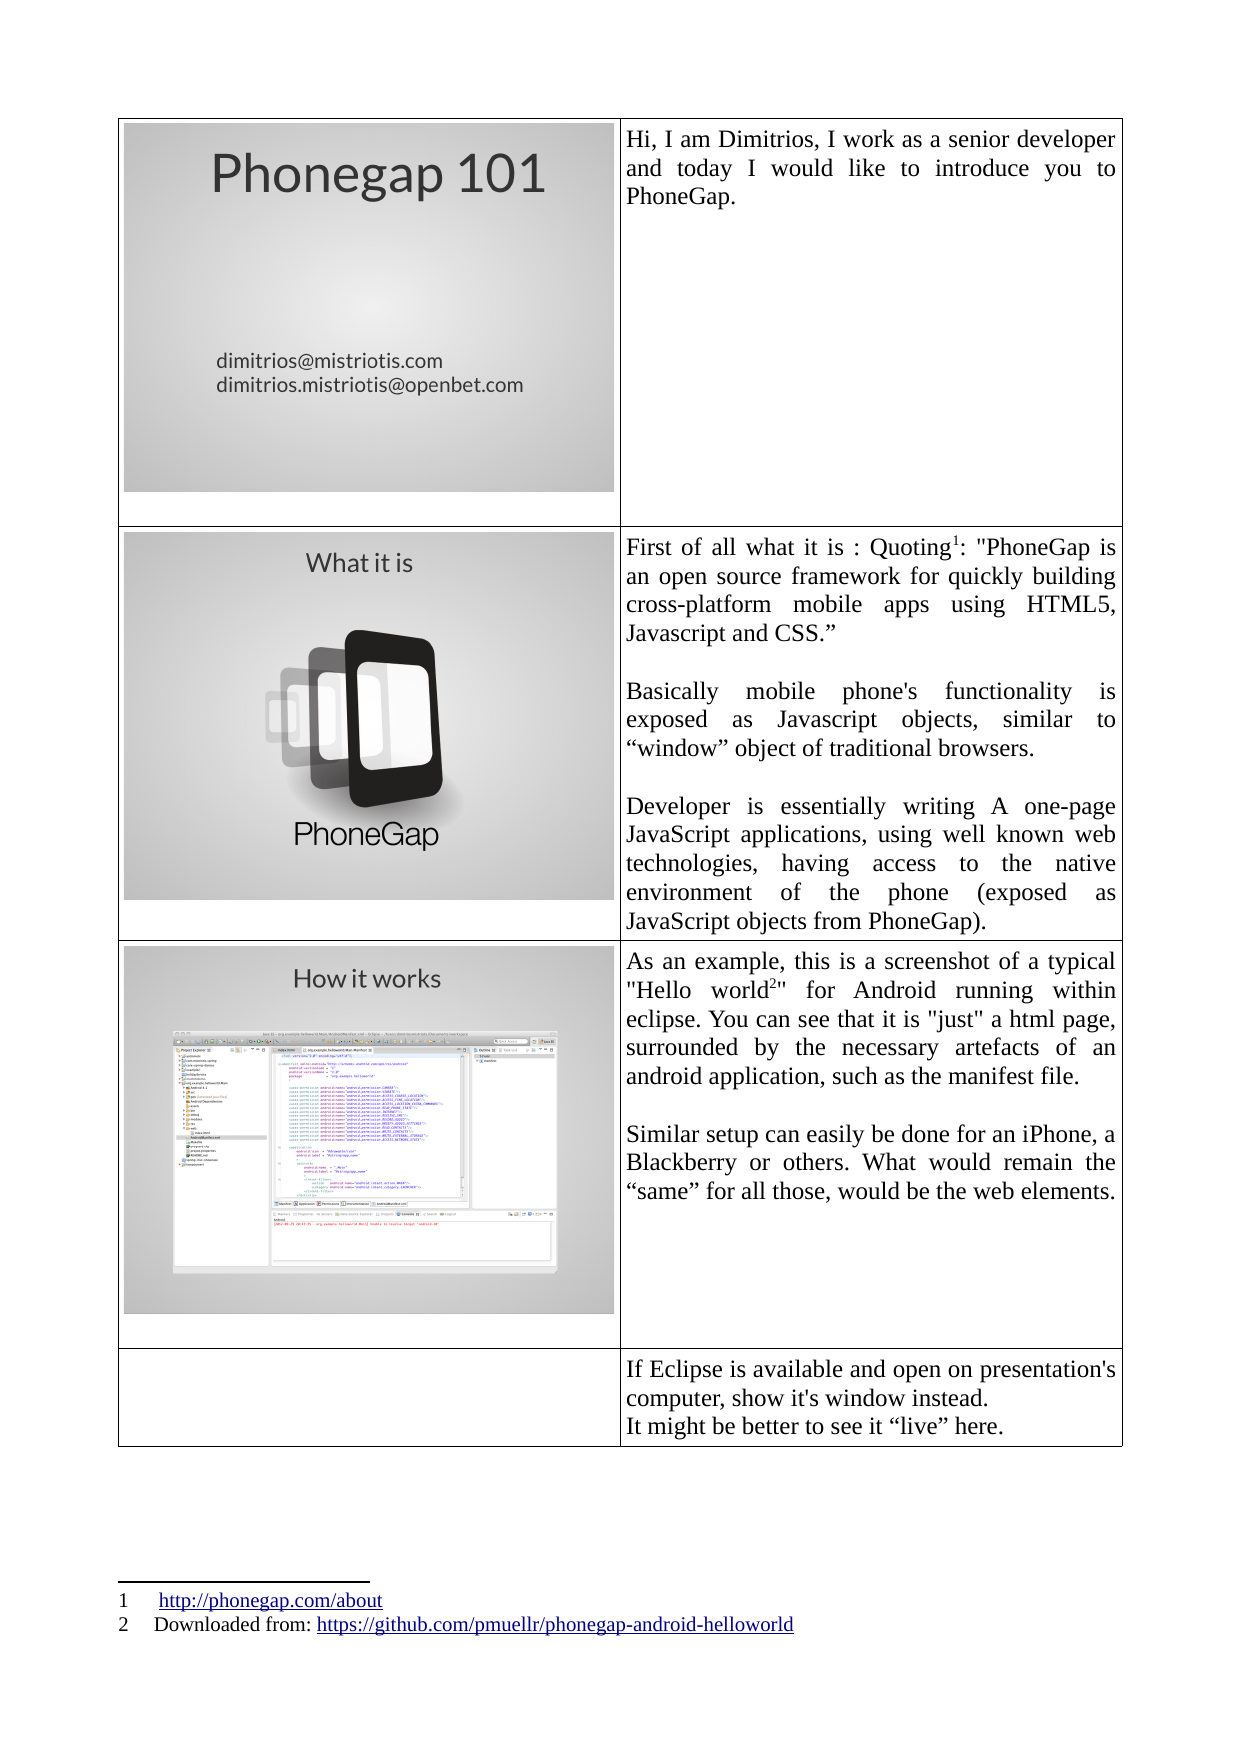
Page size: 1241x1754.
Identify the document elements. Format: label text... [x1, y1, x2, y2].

table_cell First of all what it is : Quoting: "PhoneGap is an open source framework for quickly building cross-platform mobile apps using HTML5, Javascript and CSS.” Basically mobile phone's functionality is exposed as Javascript objects, similar to “window” object of traditional browsers. Developer is essentially writing A one-page JavaScript applications, using well known web technologies, having access to the native environment of the phone (exposed as JavaScript objects from PhoneGap). [621, 527, 1122, 940]
picture [123, 946, 615, 1314]
table_cell As an example, this is a screenshot of a typical "Hello world" for Android running within eclipse. You can see that it is "just" a html page, surrounded by the necessary artefacts of an android application, such as the manifest file. Similar setup can easily be done for an iPhone, a Blackberry or others. What would remain the “same” for all those, would be the web elements. [621, 941, 1122, 1348]
table_cell [119, 527, 620, 940]
picture [123, 532, 615, 900]
table_cell [119, 941, 620, 1348]
table_cell [119, 1349, 620, 1446]
table_header Hi, I am Dimitrios, I work as a senior developer and today I would like to introduce you to PhoneGap. [621, 119, 1122, 526]
table_header [119, 119, 620, 526]
table_cell If Eclipse is available and open on presentation's computer, show it's window instead. It might be better to see it “live” here. [621, 1349, 1122, 1446]
picture [123, 123, 615, 492]
